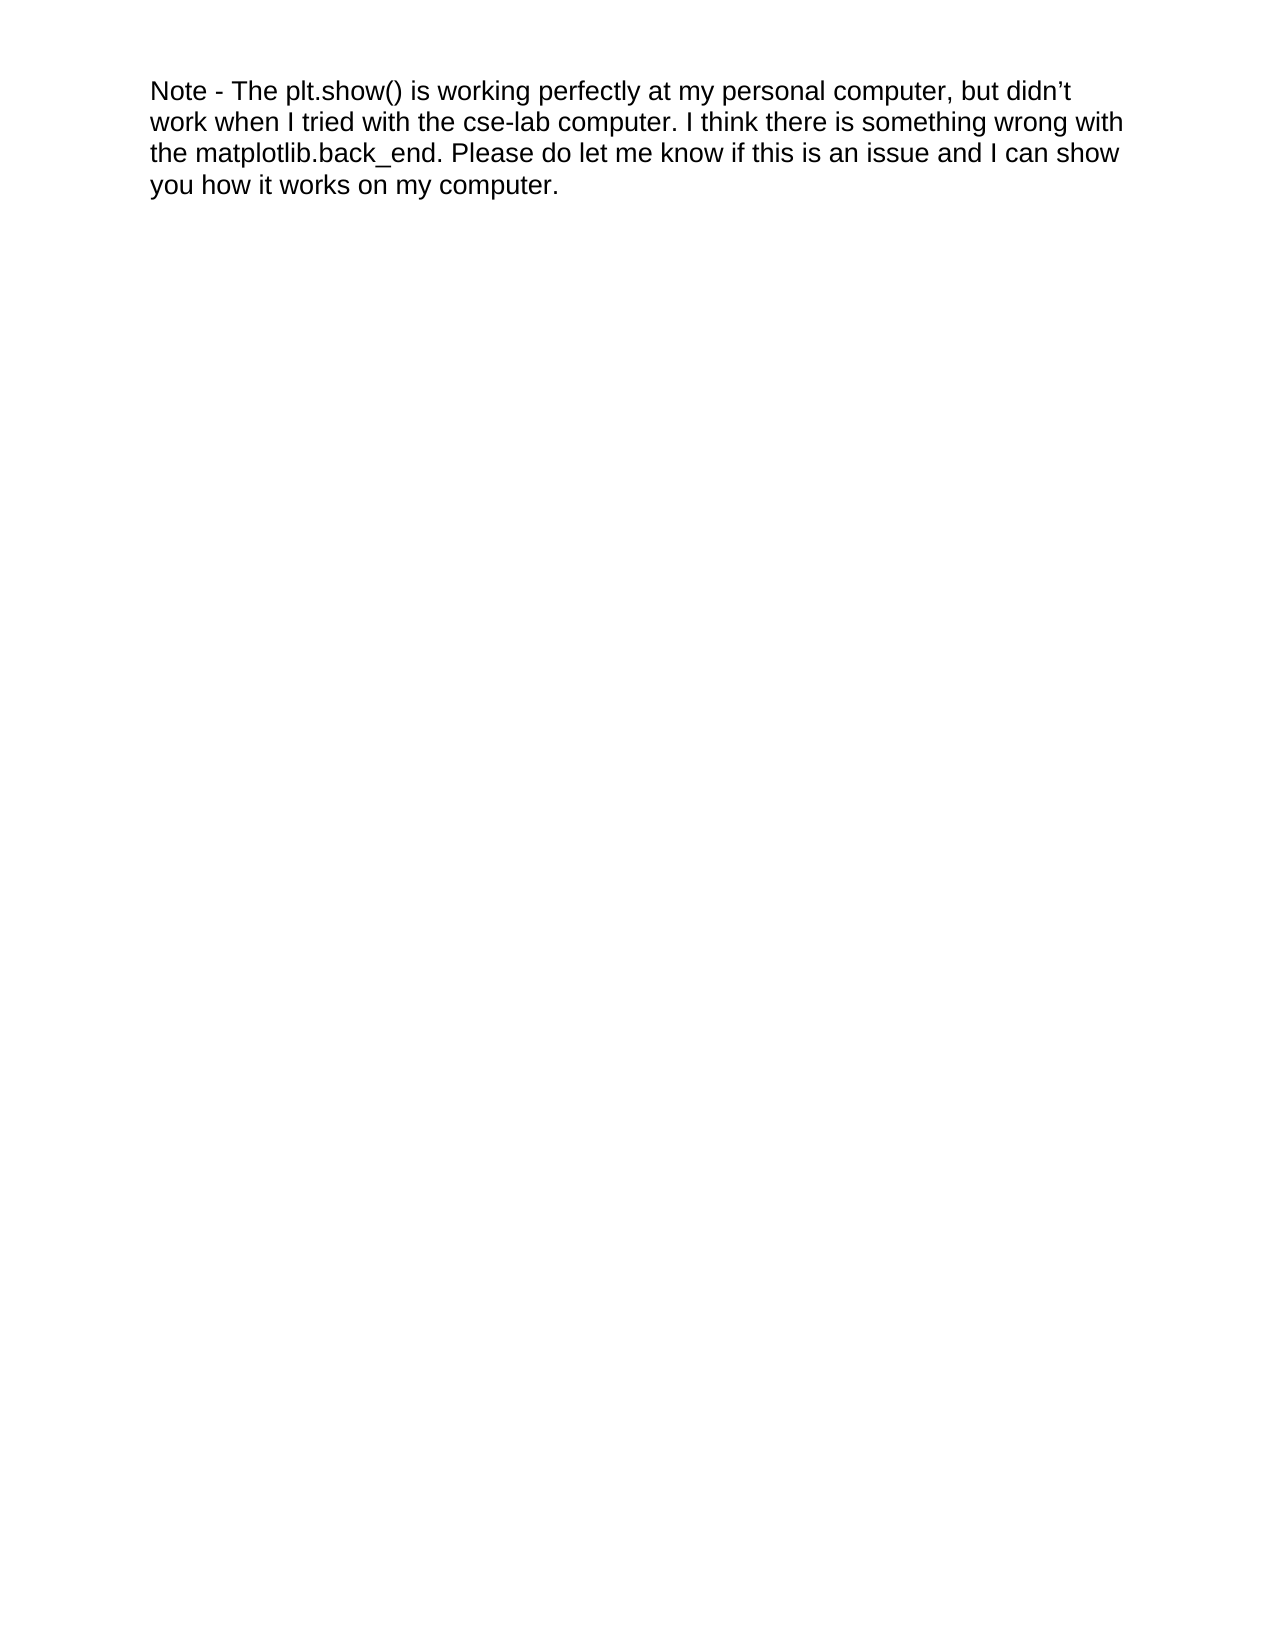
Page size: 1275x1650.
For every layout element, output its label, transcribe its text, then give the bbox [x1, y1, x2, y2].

text Note - The plt.show() is working perfectly at my personal computer, but didn’t work when I tried with the cse-lab computer. I think there is something wrong with the matplotlib.back_end. Please do let me know if this is an issue and I can show you how it works on my computer. [150, 75, 1125, 200]
